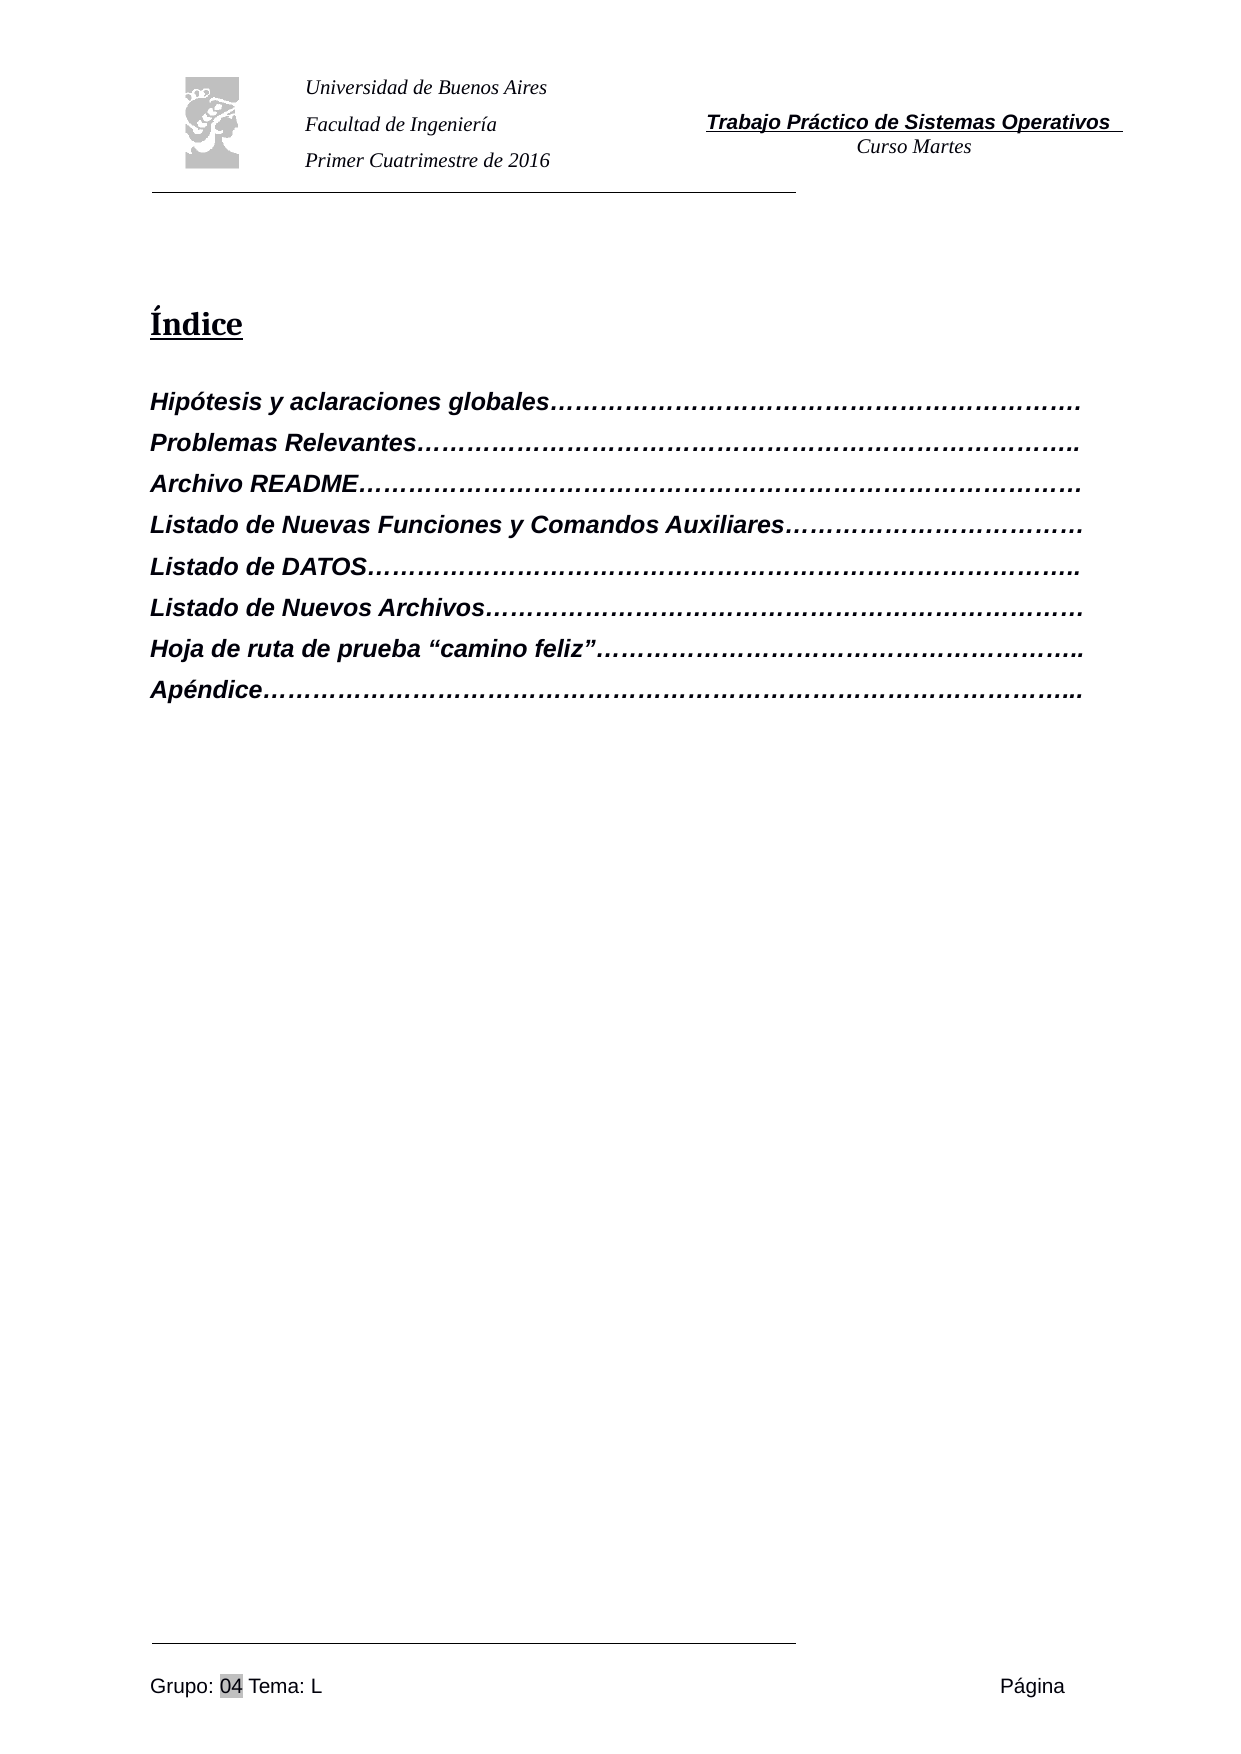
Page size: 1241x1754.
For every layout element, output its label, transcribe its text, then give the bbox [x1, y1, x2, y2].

text Problemas Relevantes…………………………………………………………………….. [150, 428, 1090, 457]
text Apéndice……………………………………………………………………………………... [150, 675, 1090, 704]
text Listado de DATOS………………………………………………………………………….. [150, 552, 1090, 580]
text Hoja de ruta de prueba “camino feliz”………………………………………………….. [150, 634, 1090, 663]
text Hipótesis y aclaraciones globales………………………………………………………. [150, 387, 1090, 415]
text Listado de Nuevos Archivos……………………………………………………………… [150, 593, 1090, 622]
picture [183, 75, 246, 171]
text Archivo README…………………………………………………………………………… [150, 469, 1090, 498]
title Índice [150, 306, 1090, 344]
text Listado de Nuevas Funciones y Comandos Auxiliares……………………………… [150, 510, 1090, 539]
